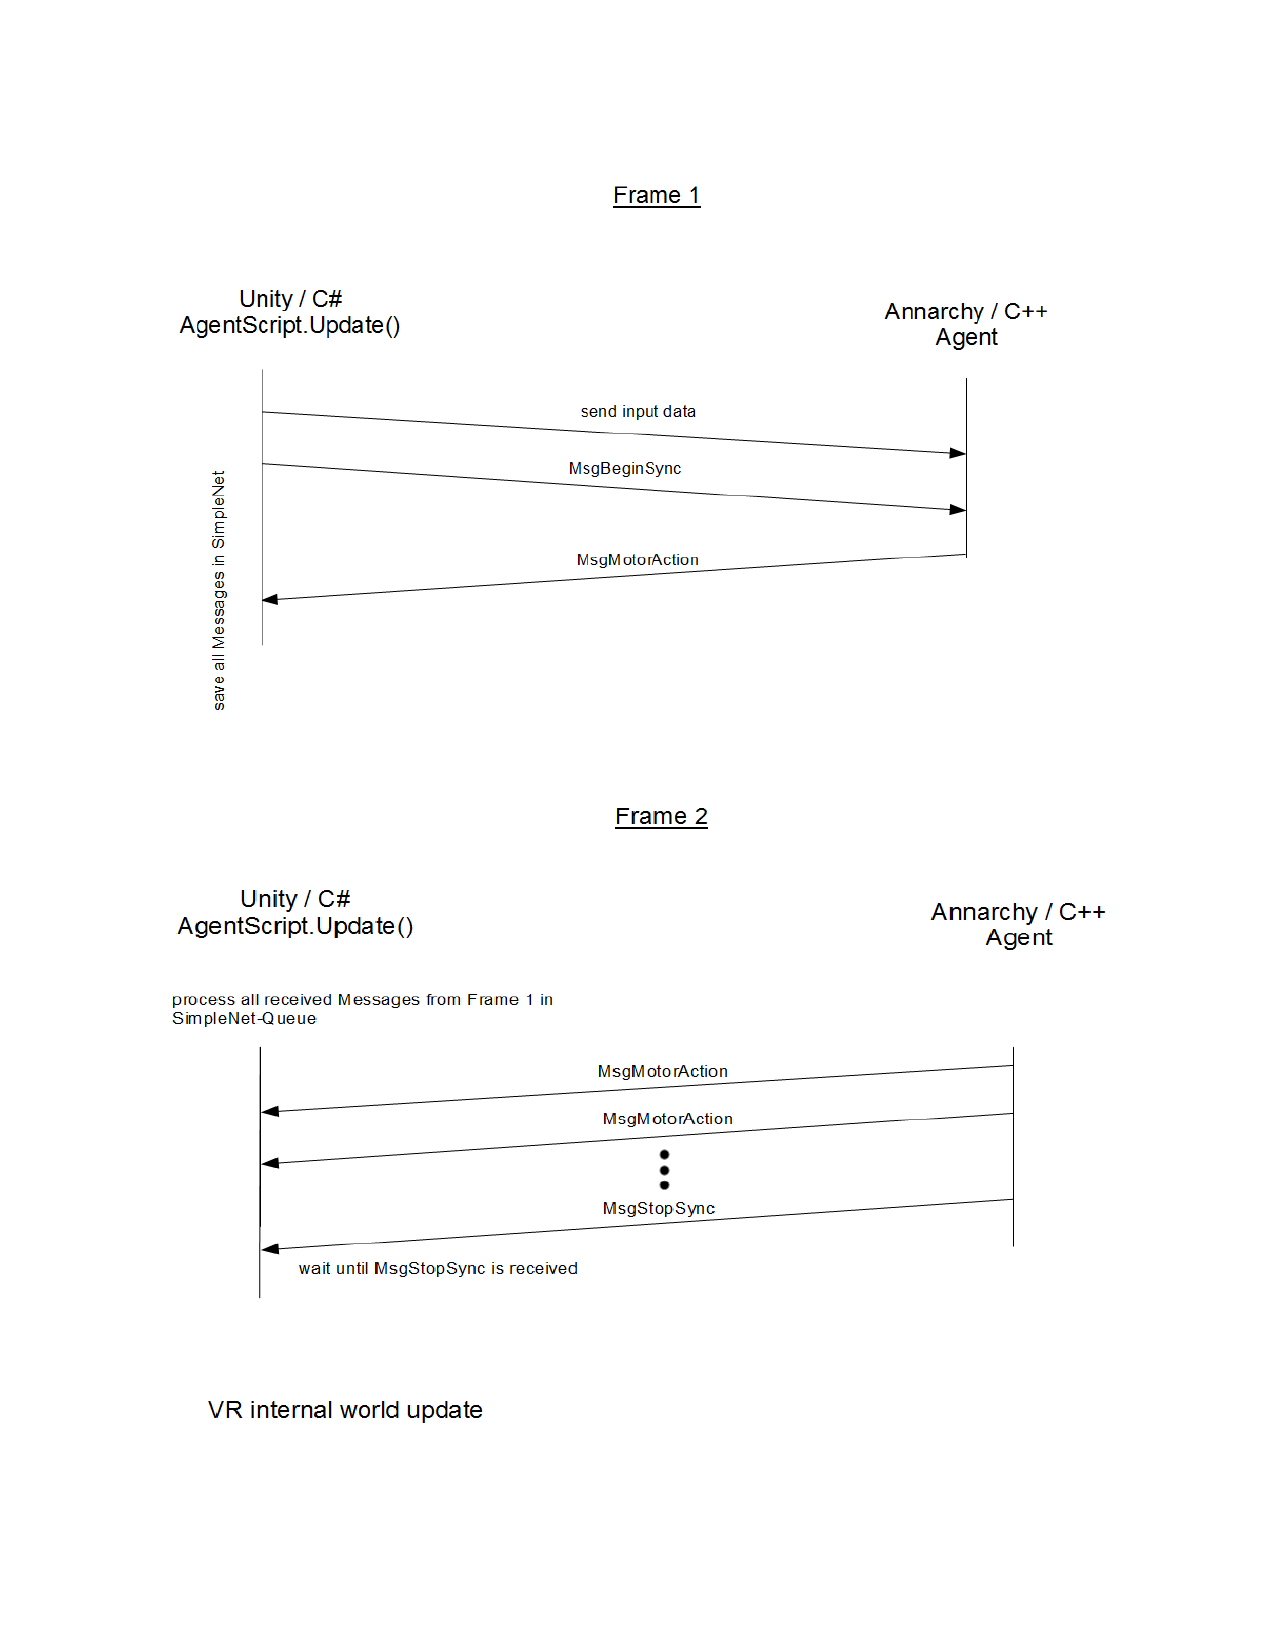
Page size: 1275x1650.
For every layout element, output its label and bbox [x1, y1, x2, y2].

picture [118, 125, 1230, 1552]
